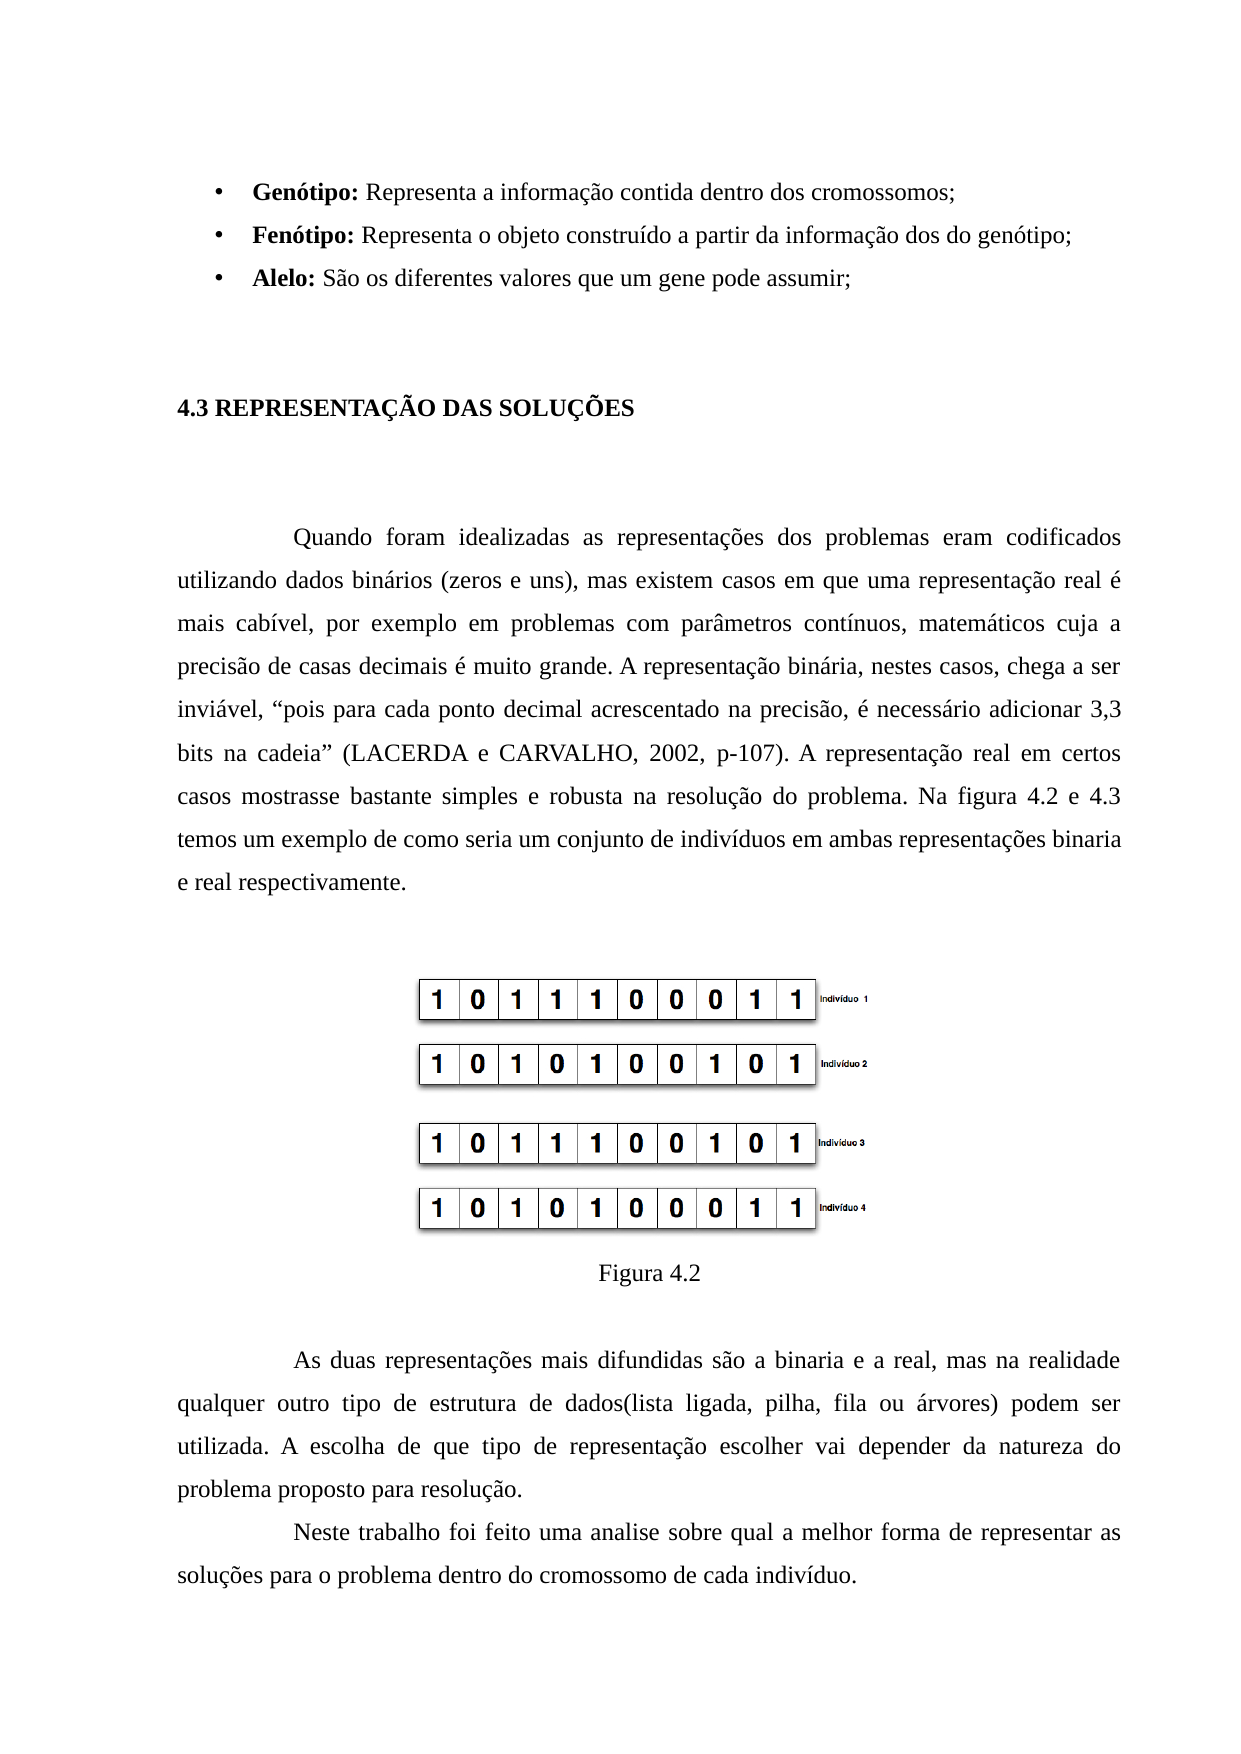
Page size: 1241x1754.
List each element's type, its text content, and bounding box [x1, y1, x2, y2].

text Neste trabalho foi feito uma analise sobre qual a melhor forma de representar as soluções para o problema dentro do cromossomo de cada indivíduo. [177, 1517, 1122, 1589]
picture [404, 968, 879, 1245]
list Fenótipo: Representa o objeto construído a partir da informação dos do genótipo; [214, 220, 1122, 249]
text Quando foram idealizadas as representações dos problemas eram codificados utilizando dados binários (zeros e uns), mas existem casos em que uma representação real é mais cabível, por exemplo em problemas com parâmetros contínuos, matemáticos cuja a precisão de casas decimais é muito grande. A representação binária, nestes casos, chega a ser inviável, “pois para cada ponto decimal acrescentado na precisão, é necessário adicionar 3,3 bits na cadeia” (LACERDA e CARVALHO, 2002, p-107). A representação real em certos casos mostrasse bastante simples e robusta na resolução do problema. Na figura 4.2 e 4.3 temos um exemplo de como seria um conjunto de indivíduos em ambas representações binaria e real respectivamente. [177, 522, 1122, 896]
text Figura 4.2 [177, 953, 1122, 1287]
list Alelo: São os diferentes valores que um gene pode assumir; [214, 263, 1122, 292]
list Genótipo: Representa a informação contida dentro dos cromossomos; [214, 177, 1122, 206]
text As duas representações mais difundidas são a binaria e a real, mas na realidade qualquer outro tipo de estrutura de dados(lista ligada, pilha, fila ou árvores) podem ser utilizada. A escolha de que tipo de representação escolher vai depender da natureza do problema proposto para resolução. [177, 1345, 1122, 1503]
text 4.3 REPRESENTAÇÃO DAS SOLUÇÕES [177, 393, 1122, 421]
